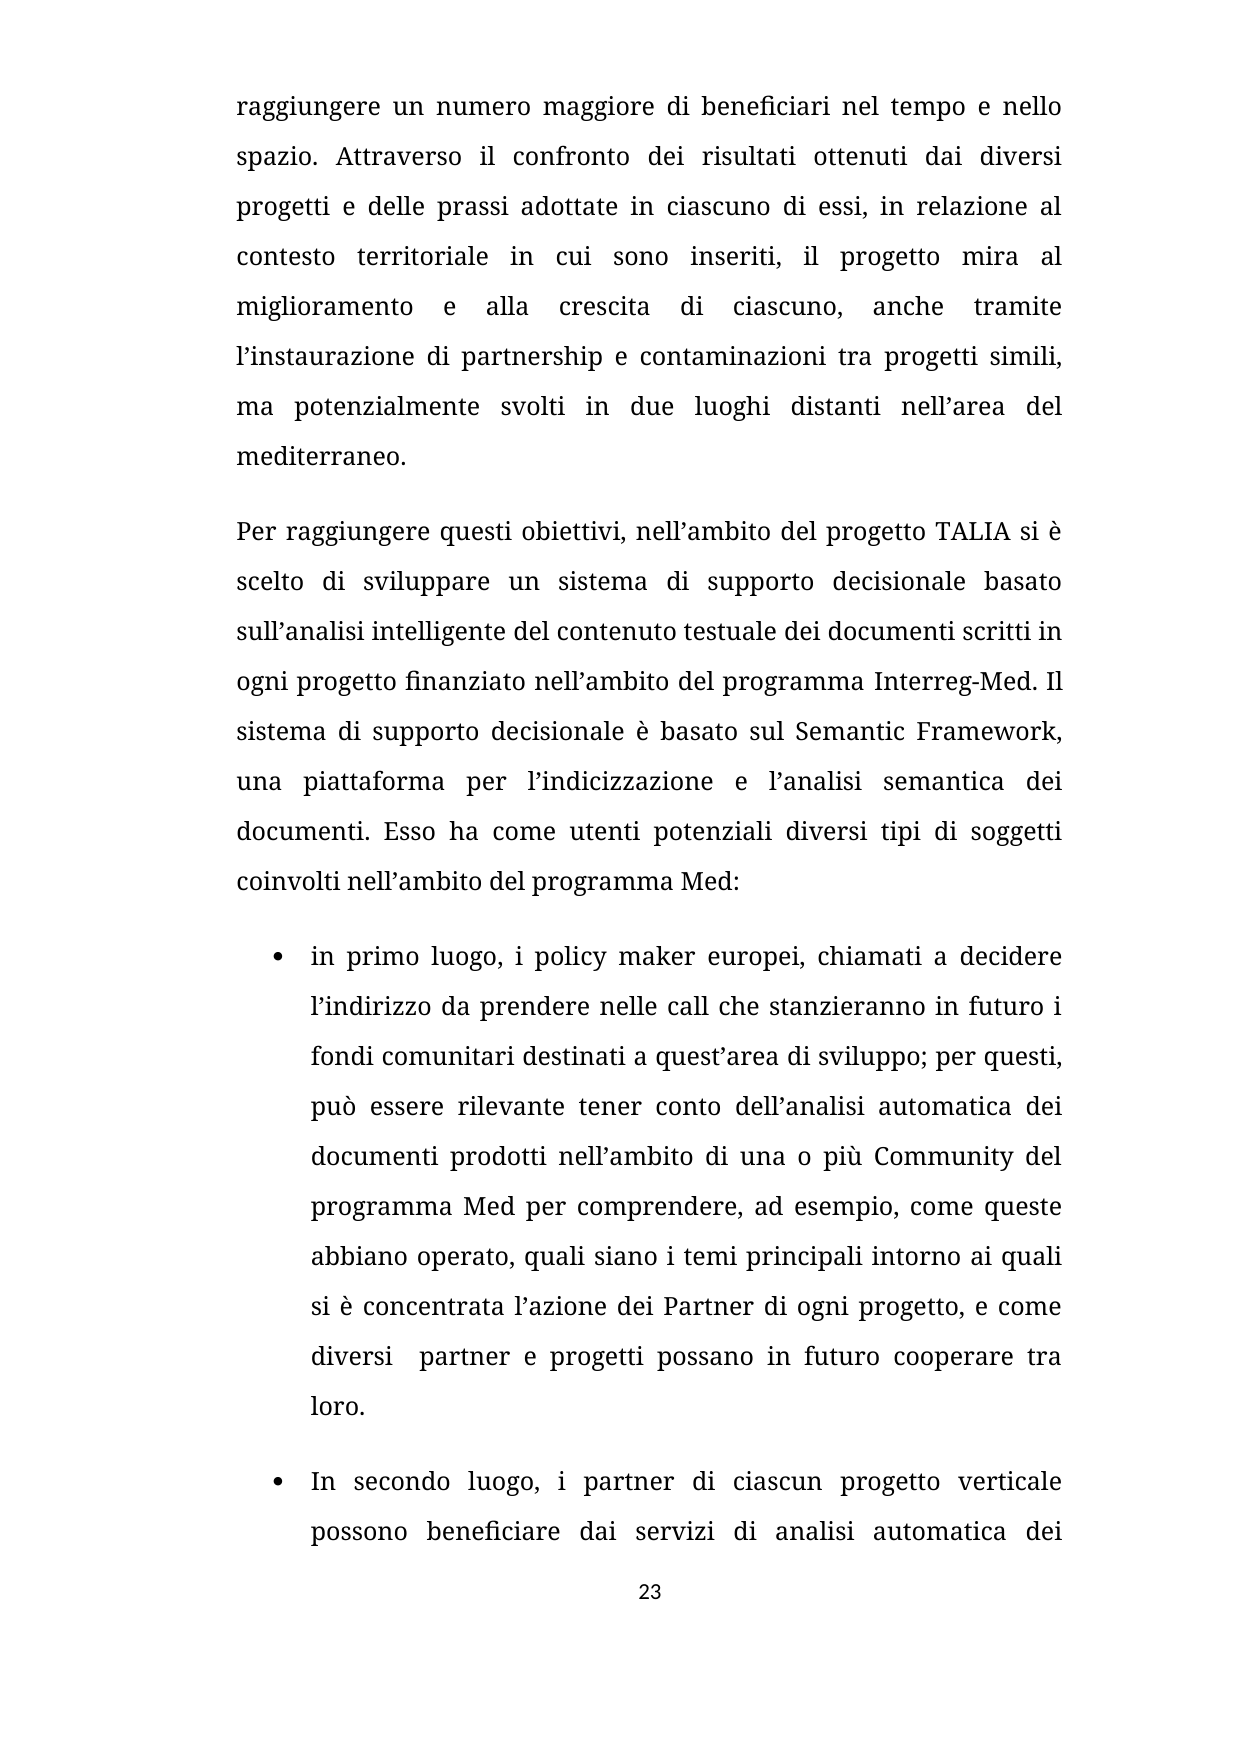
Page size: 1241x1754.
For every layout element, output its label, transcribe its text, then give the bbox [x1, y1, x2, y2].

text Per raggiungere questi obiettivi, nell’ambito del progetto TALIA si è scelto di sviluppare un sistema di supporto decisionale basato sull’analisi intelligente del contenuto testuale dei documenti scritti in ogni progetto finanziato nell’ambito del programma Interreg-Med. Il sistema di supporto decisionale è basato sul Semantic Framework, una piattaforma per l’indicizzazione e l’analisi semantica dei documenti. Esso ha come utenti potenziali diversi tipi di soggetti coinvolti nell’ambito del programma Med: [236, 500, 1063, 900]
text raggiungere un numero maggiore di beneficiari nel tempo e nello spazio. Attraverso il confronto dei risultati ottenuti dai diversi progetti e delle prassi adottate in ciascuno di essi, in relazione al contesto territoriale in cui sono inseriti, il progetto mira al miglioramento e alla crescita di ciascuno, anche tramite l’instaurazione di partnership e contaminazioni tra progetti simili, ma potenzialmente svolti in due luoghi distanti nell’area del mediterraneo. [236, 75, 1063, 475]
list in primo luogo, i policy maker europei, chiamati a decidere l’indirizzo da prendere nelle call che stanzieranno in futuro i fondi comunitari destinati a quest’area di sviluppo; per questi, può essere rilevante tener conto dell’analisi automatica dei documenti prodotti nell’ambito di una o più Community del programma Med per comprendere, ad esempio, come queste abbiano operato, quali siano i temi principali intorno ai quali si è concentrata l’azione dei Partner di ogni progetto, e come diversi partner e progetti possano in futuro cooperare tra loro. [273, 925, 1063, 1425]
list In secondo luogo, i partner di ciascun progetto verticale possono beneficiare dai servizi di analisi automatica dei [273, 1450, 1063, 1550]
